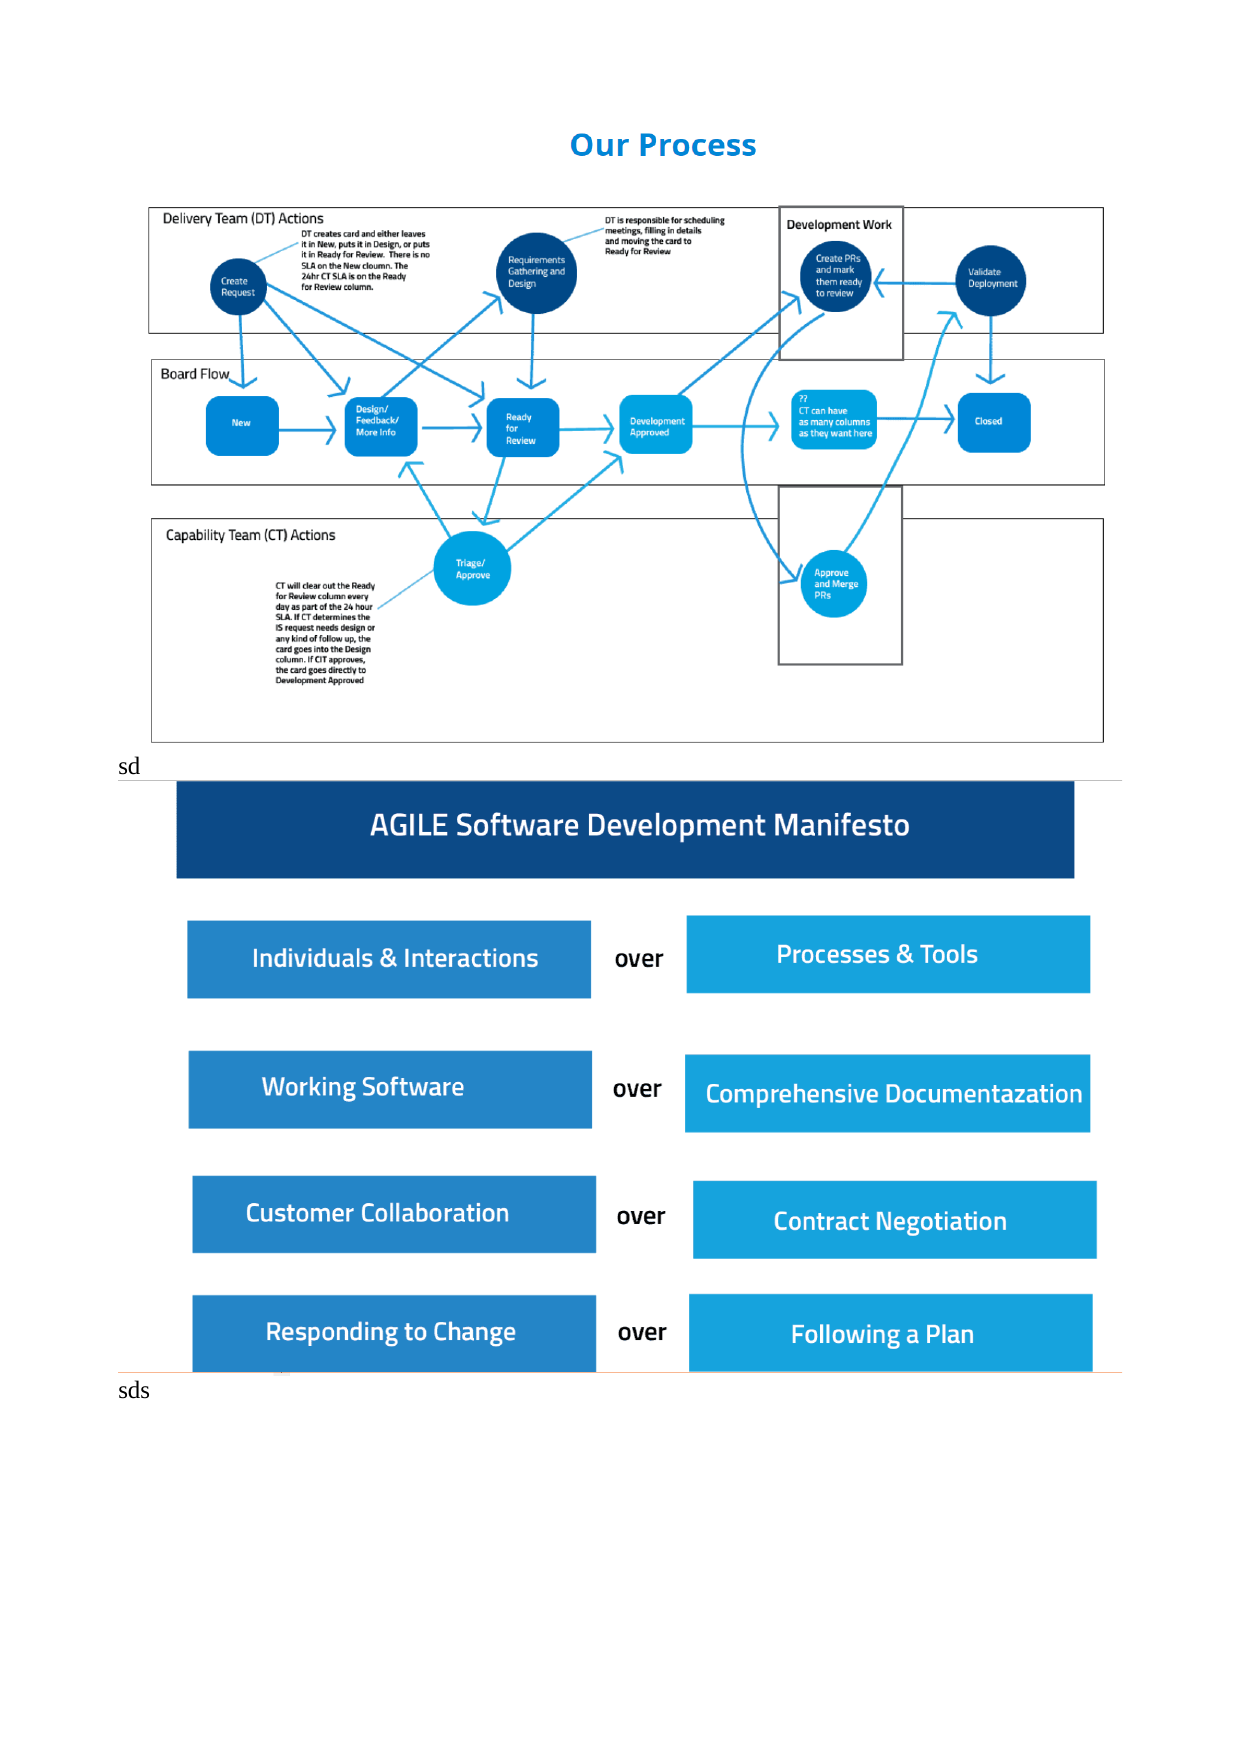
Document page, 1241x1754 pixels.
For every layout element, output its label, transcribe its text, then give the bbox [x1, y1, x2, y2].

picture [118, 118, 1123, 752]
picture [118, 780, 1123, 1376]
text sd [118, 752, 1122, 780]
text sds [118, 1376, 1122, 1404]
